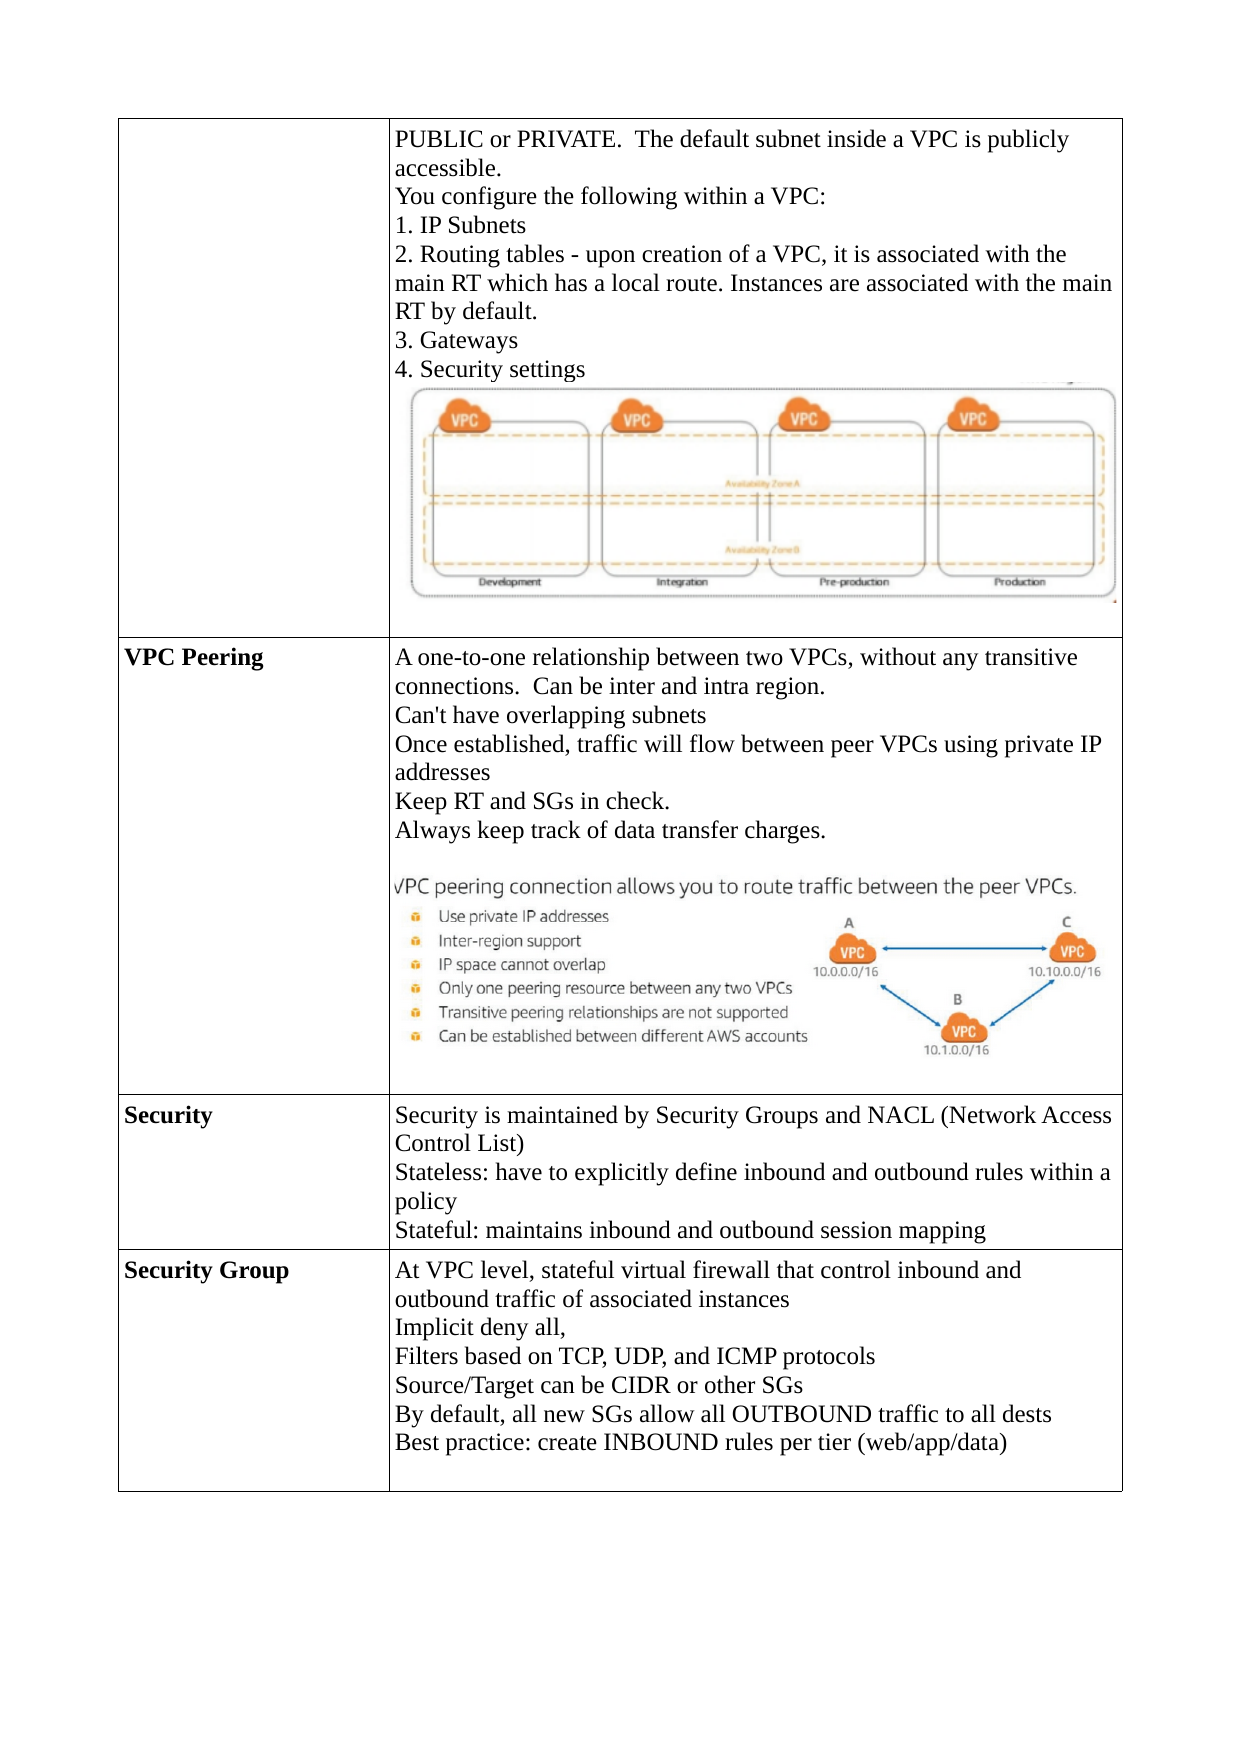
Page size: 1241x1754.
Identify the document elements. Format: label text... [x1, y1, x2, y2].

table_cell A one-to-one relationship between two VPCs, without any transitive connections. Can be inter and intra region. Can't have overlapping subnets Once established, traffic will flow between peer VPCs using private IP addresses Keep RT and SGs in check. Always keep track of data transfer charges. [390, 638, 1122, 1094]
table_cell VPC Peering [119, 638, 389, 1094]
table_cell [119, 119, 389, 637]
picture [394, 872, 1117, 1060]
table_cell Security Group [119, 1250, 389, 1491]
table_cell Security is maintained by Security Groups and NACL (Network Access Control List) Stateless: have to explicitly define inbound and outbound rules within a policy Stateful: maintains inbound and outbound session mapping [390, 1095, 1122, 1249]
table_cell Security [119, 1095, 389, 1249]
table_cell At VPC level, stateful virtual firewall that control inbound and outbound traffic of associated instances Implicit deny all, Filters based on TCP, UDP, and ICMP protocols Source/Target can be CIDR or other SGs By default, all new SGs allow all OUTBOUND traffic to all dests Best practice: create INBOUND rules per tier (web/app/data) [390, 1250, 1122, 1491]
picture [394, 382, 1117, 603]
table_cell PUBLIC or PRIVATE. The default subnet inside a VPC is publicly accessible. You configure the following within a VPC: 1. IP Subnets 2. Routing tables - upon creation of a VPC, it is associated with the main RT which has a local route. Instances are associated with the main RT by default. 3. Gateways 4. Security settings [390, 119, 1122, 637]
